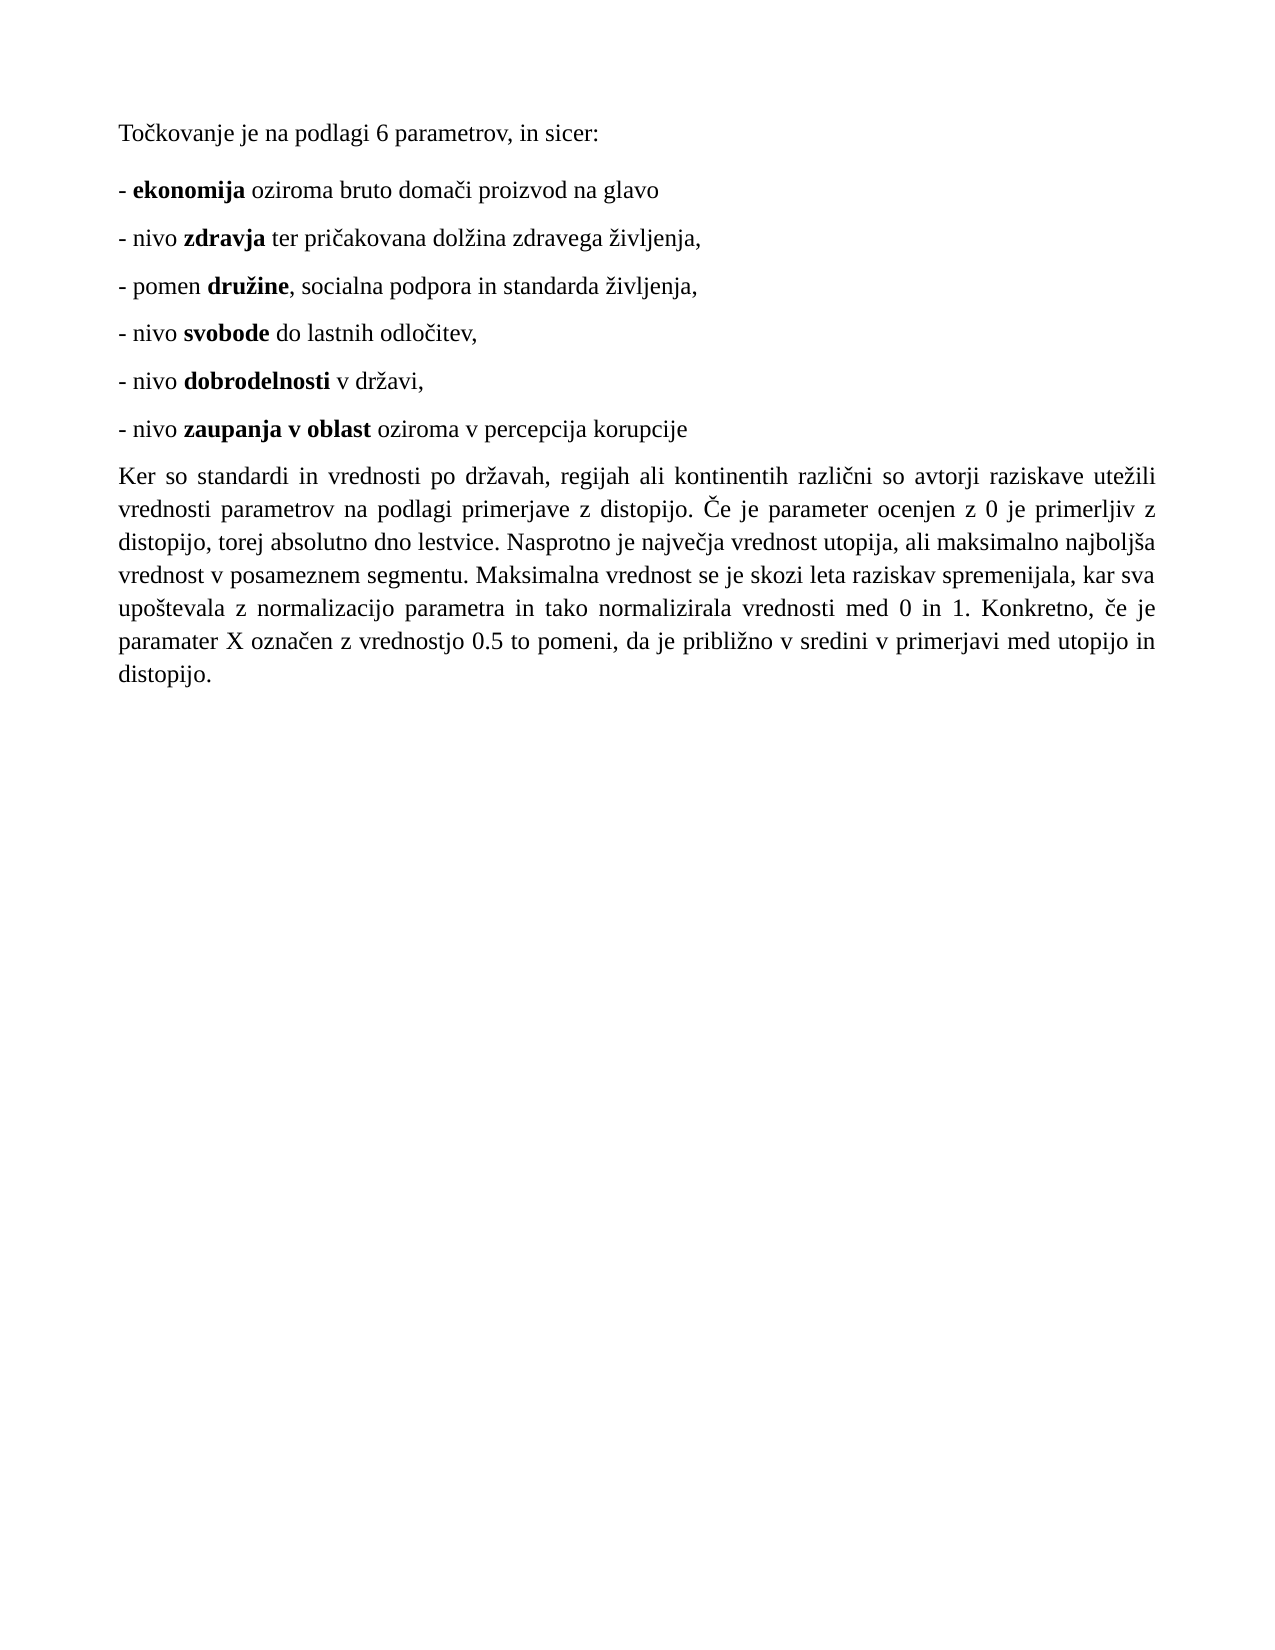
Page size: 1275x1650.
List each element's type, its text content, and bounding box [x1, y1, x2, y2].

text - nivo zaupanja v oblast oziroma v percepcija korupcije [118, 414, 1157, 442]
text - pomen družine, socialna podpora in standarda življenja, [118, 271, 1157, 299]
text - nivo svobode do lastnih odločitev, [118, 318, 1157, 347]
text Ker so standardi in vrednosti po državah, regijah ali kontinentih različni so avtorji raziskave utežili vrednosti parametrov na podlagi primerjave z distopijo. Če je parameter ocenjen z 0 je primerljiv z distopijo, torej absolutno dno lestvice. Nasprotno je največja vrednost utopija, ali maksimalno najboljša vrednost v posameznem segmentu. Maksimalna vrednost se je skozi leta raziskav spremenijala, kar sva upoštevala z normalizacijo parametra in tako normalizirala vrednosti med 0 in 1. Konkretno, če je paramater X označen z vrednostjo 0.5 to pomeni, da je približno v sredini v primerjavi med utopijo in distopijo. [118, 461, 1157, 721]
text - nivo dobrodelnosti v državi, [118, 366, 1157, 395]
text - ekonomija oziroma bruto domači proizvod na glavo [118, 176, 1157, 204]
text - nivo zdravja ter pričakovana dolžina zdravega življenja, [118, 223, 1157, 252]
text Točkovanje je na podlagi 6 parametrov, in sicer: [118, 118, 1157, 147]
